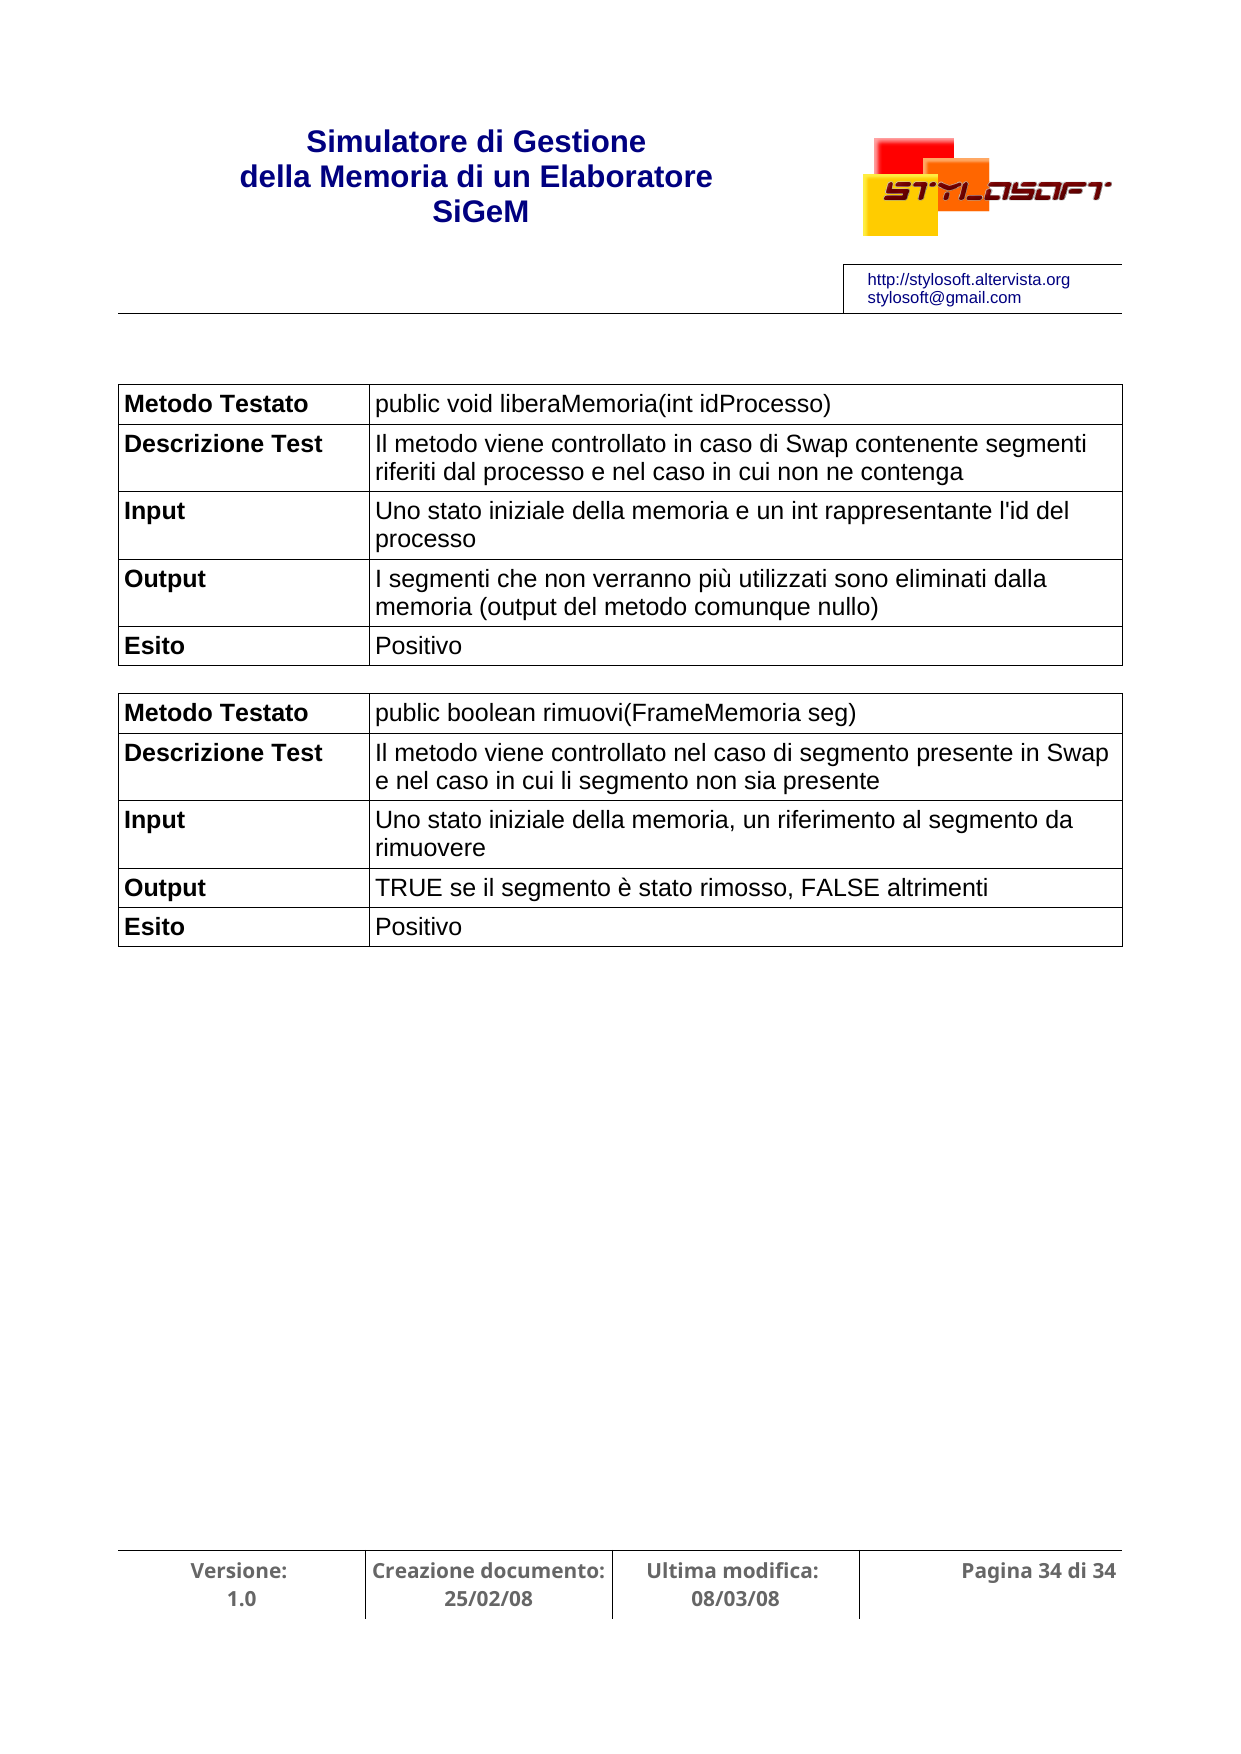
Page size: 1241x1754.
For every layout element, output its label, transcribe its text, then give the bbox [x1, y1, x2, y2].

table_header public boolean rimuovi(FrameMemoria seg) [370, 694, 1122, 733]
table_header public void liberaMemoria(int idProcesso) [370, 385, 1122, 424]
table_cell Descrizione Test [119, 425, 369, 491]
table_header Metodo Testato [119, 694, 369, 733]
table_cell Il metodo viene controllato nel caso di segmento presente in Swap e nel caso in cui li segmento non sia presente [370, 734, 1122, 800]
table_cell Il metodo viene controllato in caso di Swap contenente segmenti riferiti dal processo e nel caso in cui non ne contenga [370, 425, 1122, 491]
table_cell Output [119, 869, 369, 907]
table_header Metodo Testato [119, 385, 369, 424]
table_cell Uno stato iniziale della memoria, un riferimento al segmento da rimuovere [370, 801, 1122, 867]
table_cell I segmenti che non verranno più utilizzati sono eliminati dalla memoria (output del metodo comunque nullo) [370, 560, 1122, 626]
picture [848, 123, 1117, 247]
table_cell Positivo [370, 627, 1122, 665]
table_cell TRUE se il segmento è stato rimosso, FALSE altrimenti [370, 869, 1122, 907]
table_cell Output [119, 560, 369, 626]
table_cell Input [119, 801, 369, 867]
table_cell Descrizione Test [119, 734, 369, 800]
table_cell Esito [119, 908, 369, 946]
table_cell Input [119, 492, 369, 558]
table_cell Uno stato iniziale della memoria e un int rappresentante l'id del processo [370, 492, 1122, 558]
table_cell Esito [119, 627, 369, 665]
table_cell Positivo [370, 908, 1122, 946]
